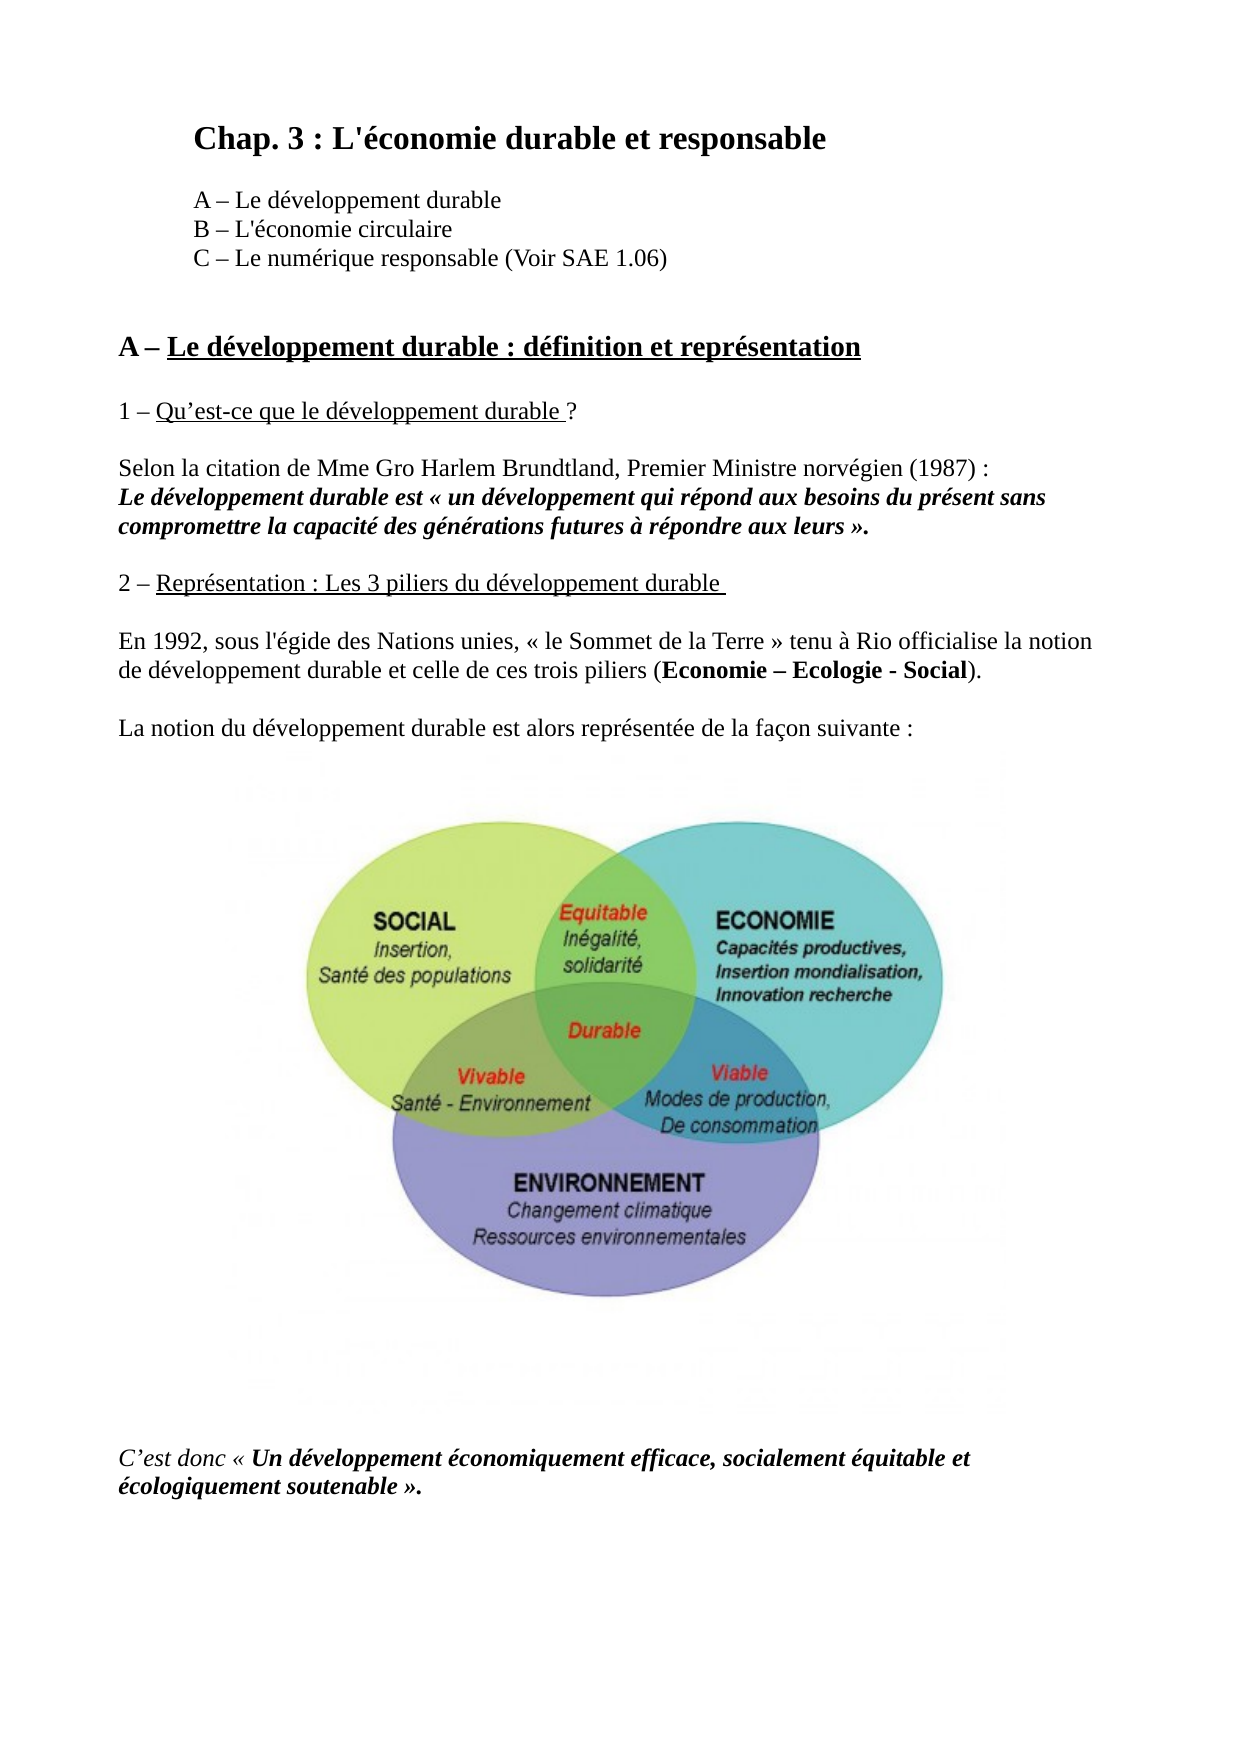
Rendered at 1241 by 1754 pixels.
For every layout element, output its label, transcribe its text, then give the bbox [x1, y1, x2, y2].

text Selon la citation de Mme Gro Harlem Brundtland, Premier Ministre norvégien (1987) : [118, 453, 1122, 482]
list A – Le développement durable [156, 185, 1122, 214]
list C – Le numérique responsable (Voir SAE 1.06) [156, 243, 1122, 271]
text En 1992, sous l'égide des Nations unies, « le Sommet de la Terre » tenu à Rio officialise la notion de développement durable et celle de ces trois piliers (Economie – Ecologie - Social). [118, 626, 1122, 683]
text A – Le développement durable : définition et représentation [118, 329, 1122, 362]
picture [224, 751, 1007, 1414]
text La notion du développement durable est alors représentée de la façon suivante : [118, 713, 1122, 742]
text 1 – Qu’est-ce que le développement durable ? [118, 396, 1122, 425]
text 2 – Représentation : Les 3 piliers du développement durable [118, 568, 1122, 597]
list Chap. 3 : L'économie durable et responsable [156, 118, 1122, 156]
text C’est donc « Un développement économiquement efficace, socialement équitable et écologiquement soutenable ». [118, 1443, 1122, 1500]
text Le développement durable est « un développement qui répond aux besoins du présent sans compromettre la capacité des générations futures à répondre aux leurs ». [118, 482, 1122, 540]
list B – L'économie circulaire [156, 214, 1122, 243]
